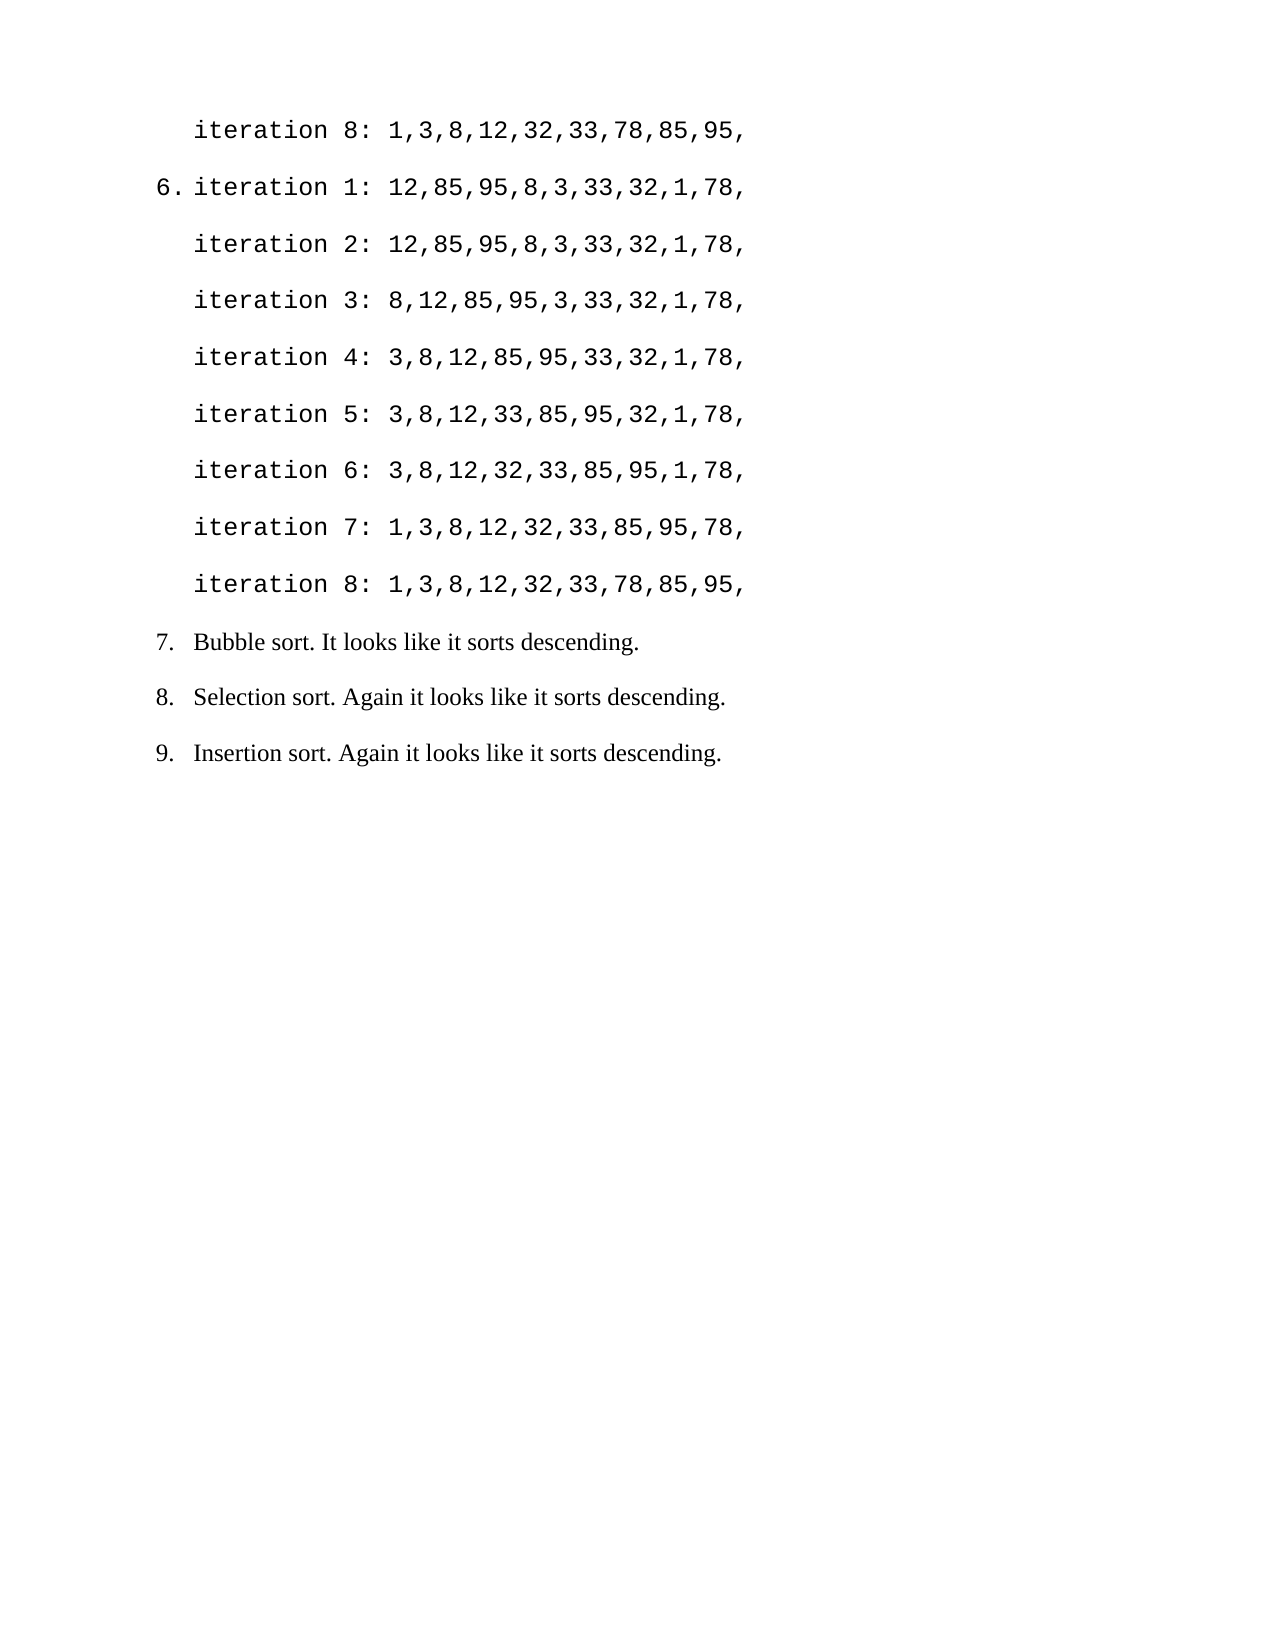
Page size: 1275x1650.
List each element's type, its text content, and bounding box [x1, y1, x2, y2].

list Bubble sort. It looks like it sorts descending. [156, 628, 1157, 656]
list iteration 1: 12,85,95,8,3,33,32,1,78, iteration 2: 12,85,95,8,3,33,32,1,78, iteration 3: 8,12,85,95,3,33,32,1,78, iteration 4: 3,8,12,85,95,33,32,1,78, iteration 5: 3,8,12,33,85,95,32,1,78, iteration 6: 3,8,12,32,33,85,95,1,78, iteration 7: 1,3,8,12,32,33,85,95,78, iteration 8: 1,3,8,12,32,33,78,85,95, [156, 175, 1157, 600]
list Selection sort. Again it looks like it sorts descending. [156, 683, 1157, 711]
list iteration 8: 1,3,8,12,32,33,78,85,95, [156, 118, 1157, 146]
list Insertion sort. Again it looks like it sorts descending. [156, 739, 1157, 767]
